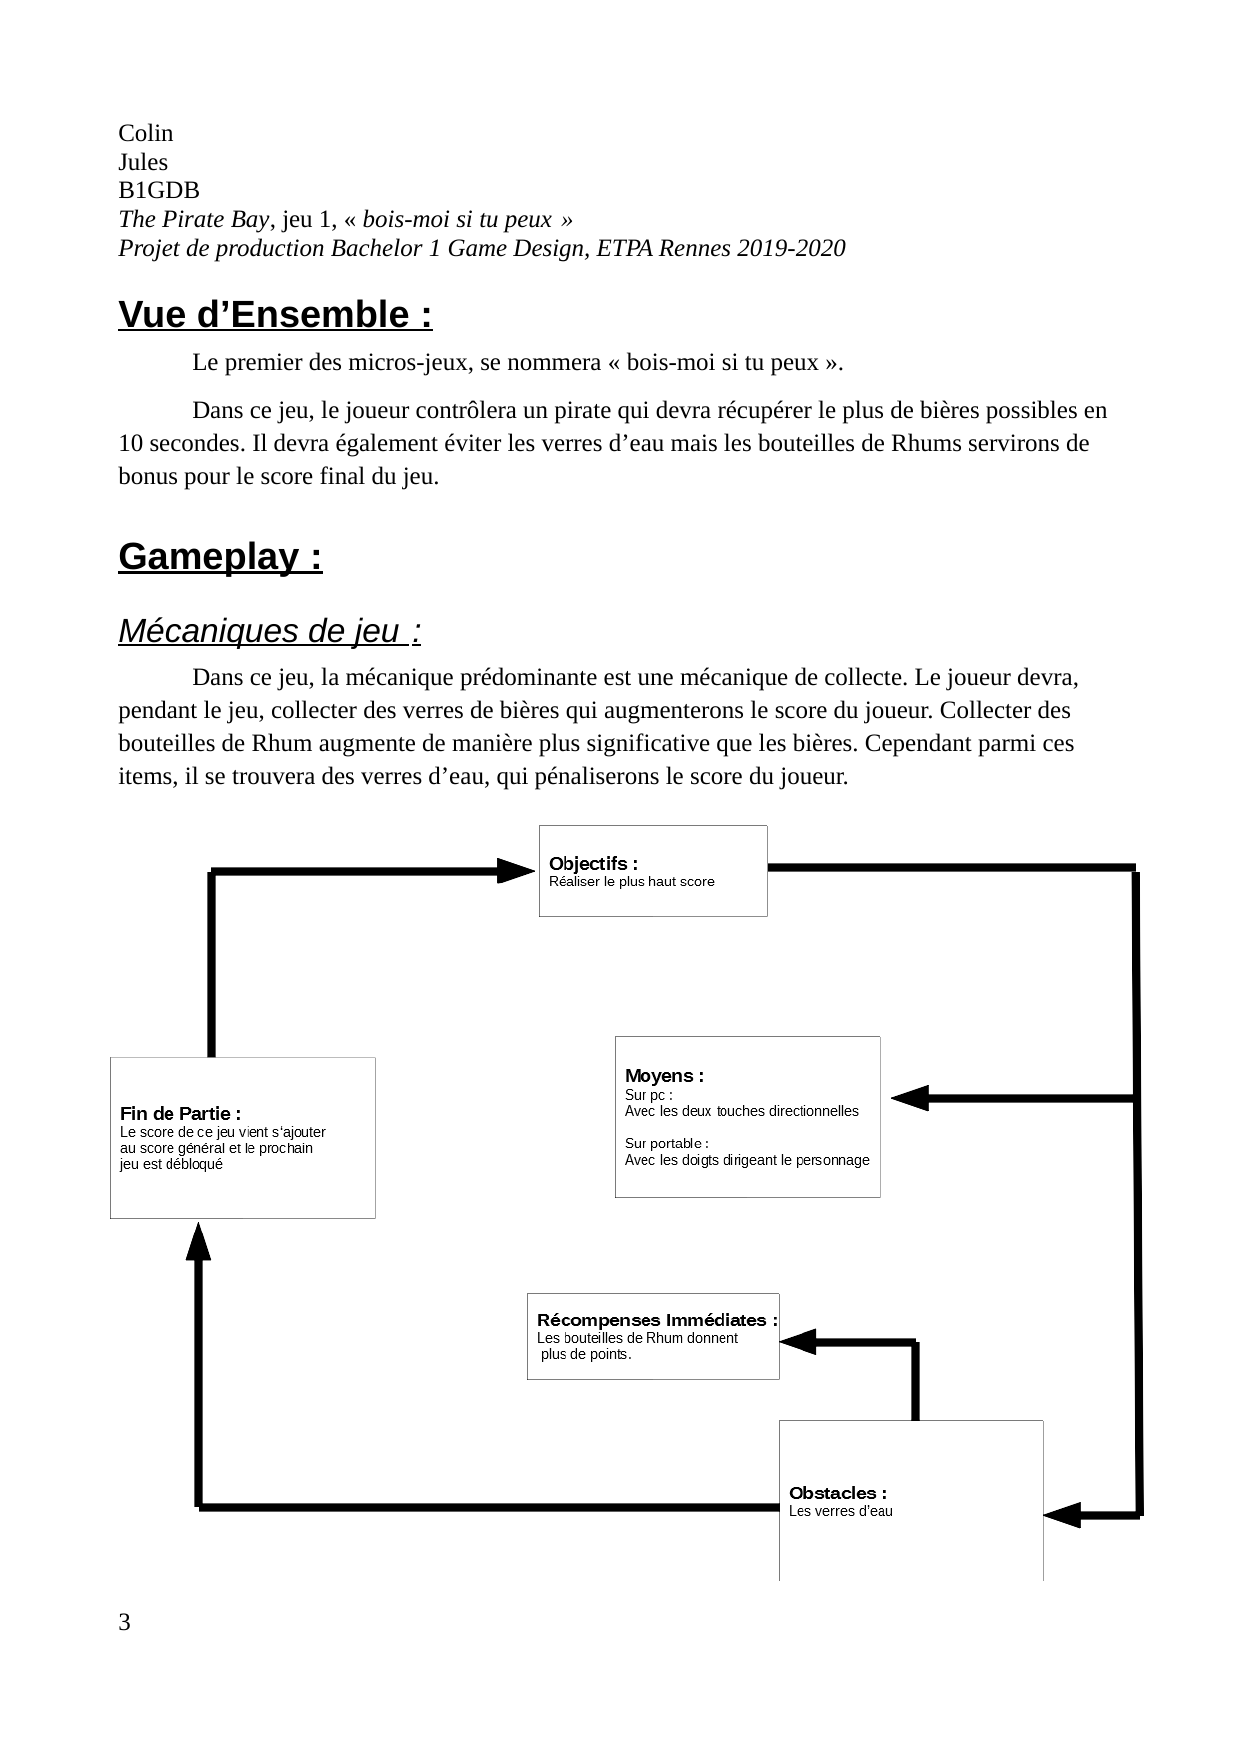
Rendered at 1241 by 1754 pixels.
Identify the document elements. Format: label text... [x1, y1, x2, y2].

subtitle Gameplay : [118, 534, 1122, 577]
text Dans ce jeu, le joueur contrôlera un pirate qui devra récupérer le plus de bières possibles en 10 secondes. Il devra également éviter les verres d’eau mais les bouteilles de Rhums servirons de bonus pour le score final du jeu. [118, 395, 1122, 490]
text Dans ce jeu, la mécanique prédominante est une mécanique de collecte. Le joueur devra, pendant le jeu, collecter des verres de bières qui augmenterons le score du joueur. Collecter des bouteilles de Rhum augmente de manière plus significative que les bières. Cependant parmi ces items, il se trouvera des verres d’eau, qui pénaliserons le score du joueur. [118, 662, 1122, 790]
subtitle Mécaniques de jeu : [118, 611, 1122, 649]
picture [90, 796, 1199, 1581]
text Le premier des micros-jeux, se nommera « bois-moi si tu peux ». [118, 347, 1122, 376]
subtitle Vue d’Ensemble : [118, 291, 1122, 335]
